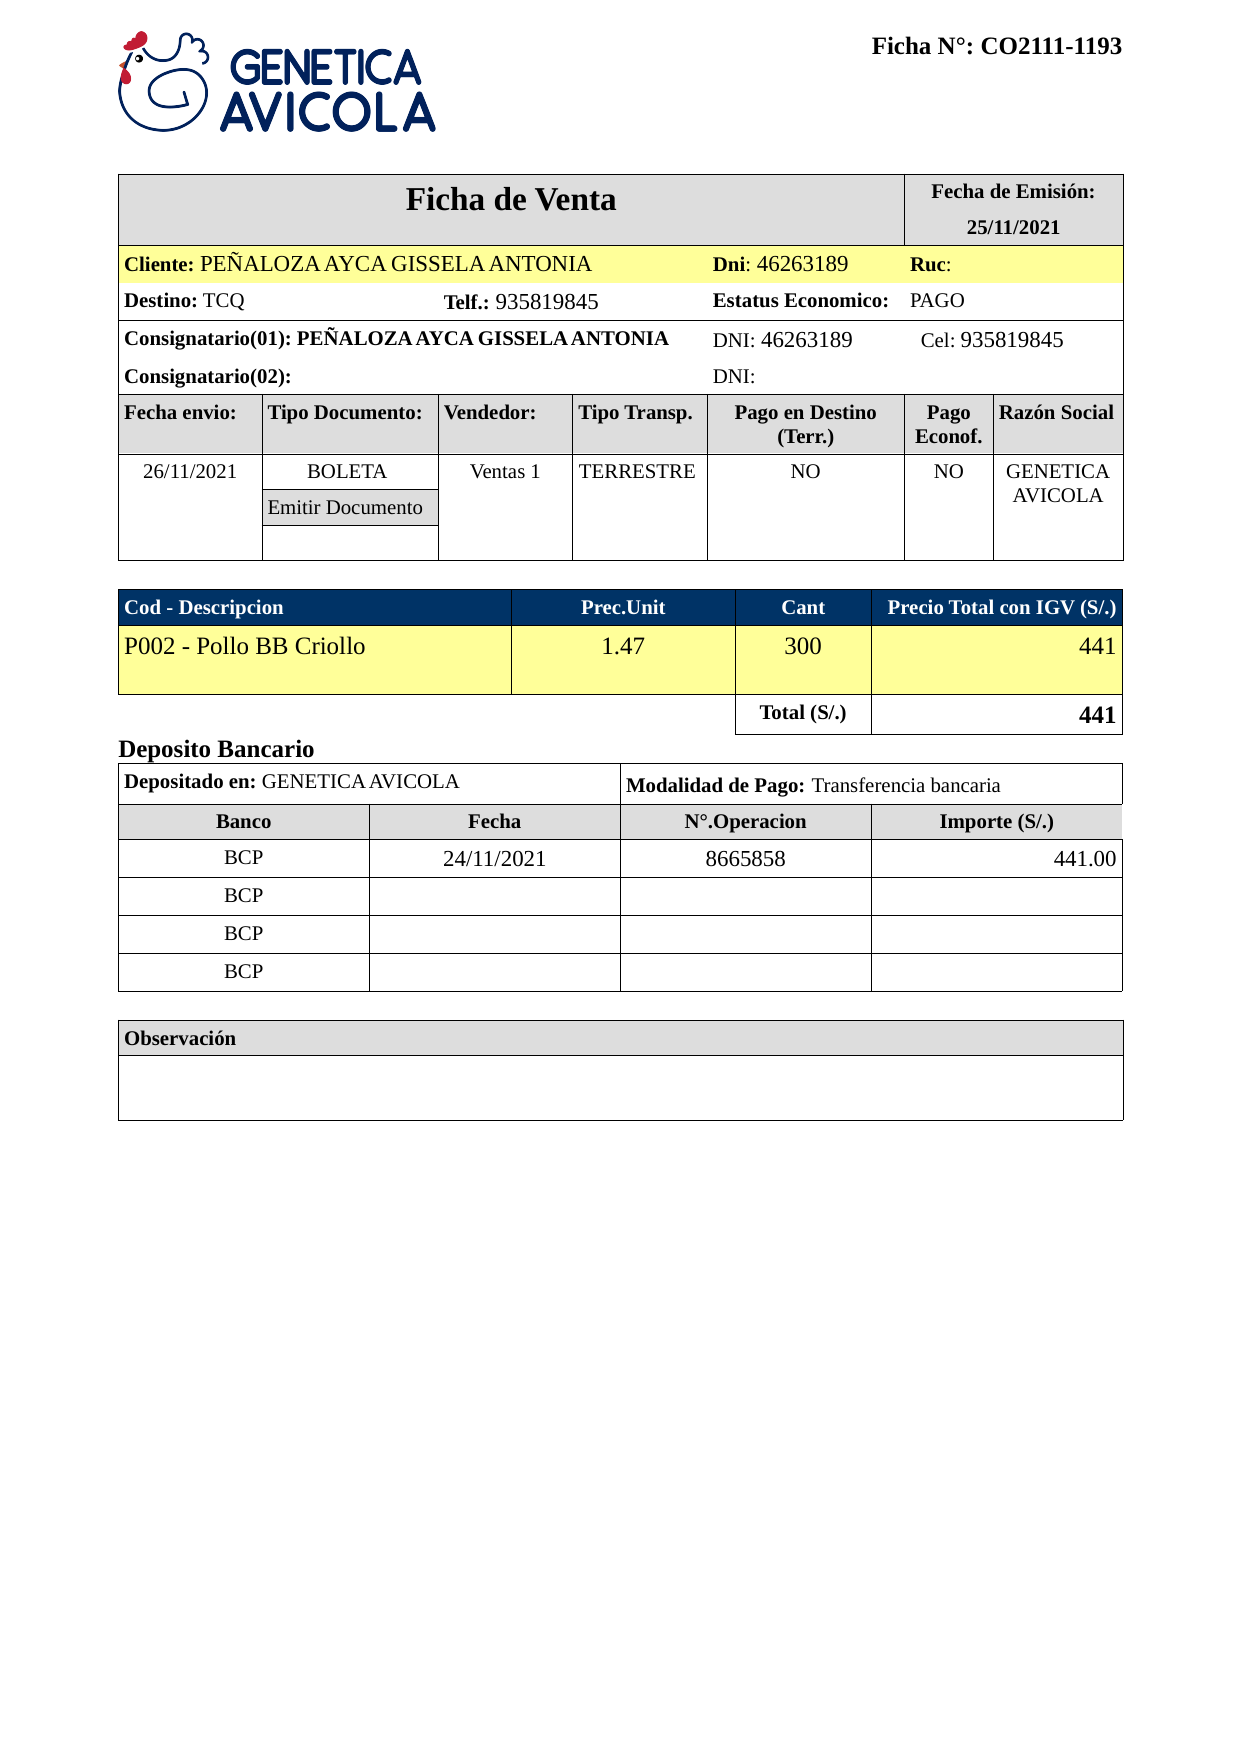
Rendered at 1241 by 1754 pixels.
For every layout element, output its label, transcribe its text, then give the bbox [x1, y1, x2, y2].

table_cell [872, 916, 1122, 953]
table_cell Consignatario(01): PEÑALOZA AYCA GISSELA ANTONIA [119, 321, 707, 358]
table_cell [370, 916, 620, 953]
table_cell Pago Econof. [905, 395, 993, 453]
table_cell 26/11/2021 [119, 455, 262, 560]
table_cell DNI: 46263189 [707, 321, 915, 358]
table_header Depositado en: GENETICA AVICOLA [119, 764, 620, 803]
table_cell [119, 1056, 1123, 1119]
table_cell Destino: TCQ [119, 283, 438, 320]
table_header Prec.Unit [512, 590, 735, 625]
table_cell [872, 878, 1122, 915]
picture [118, 31, 436, 132]
table_cell BCP [119, 840, 369, 877]
table_cell BCP [119, 878, 369, 915]
table_cell P002 - Pollo BB Criollo [119, 626, 511, 694]
table_cell [263, 526, 438, 560]
table_cell Tipo Transp. [573, 395, 707, 453]
table_cell [621, 954, 871, 991]
table_cell 441 [872, 626, 1122, 694]
table_cell [118, 695, 511, 734]
table_cell Emitir Documento [263, 490, 438, 525]
table_cell [621, 878, 871, 915]
table_cell PAGO [904, 283, 1123, 320]
table_cell BOLETA [263, 455, 438, 489]
table_cell BCP [119, 916, 369, 953]
table_cell Pago en Destino (Terr.) [708, 395, 904, 453]
table_cell Tipo Documento: [263, 395, 438, 453]
table_cell Dni: 46263189 [707, 246, 904, 283]
table_cell 24/11/2021 [370, 840, 620, 877]
table_cell Razón Social [994, 395, 1123, 453]
table_cell Estatus Economico: [707, 283, 904, 320]
table_header Cant [736, 590, 871, 625]
table_cell Cliente: PEÑALOZA AYCA GISSELA ANTONIA [119, 246, 707, 283]
table_cell NO [905, 455, 993, 560]
table_cell [872, 954, 1122, 991]
table_cell TERRESTRE [573, 455, 707, 560]
table_header Fecha de Emisión: [905, 175, 1123, 209]
table_cell [370, 954, 620, 991]
table_cell Vendedor: [439, 395, 572, 453]
table_cell DNI: [707, 358, 1123, 394]
table_cell Fecha [370, 805, 620, 839]
table_cell Ruc: [904, 246, 1123, 283]
table_cell Importe (S/.) [872, 805, 1122, 839]
table_cell 1.47 [512, 626, 735, 694]
table_cell NO [708, 455, 904, 560]
table_cell Telf.: 935819845 [438, 283, 707, 320]
table_cell Consignatario(02): [119, 358, 707, 394]
table_cell 25/11/2021 [905, 209, 1123, 245]
table_cell 8665858 [621, 840, 871, 877]
table_cell [370, 878, 620, 915]
table_cell N°.Operacion [621, 805, 871, 839]
table_cell 441 [872, 695, 1122, 734]
table_header Precio Total con IGV (S/.) [872, 590, 1122, 625]
text Deposito Bancario [118, 734, 1122, 763]
table_header Modalidad de Pago: Transferencia bancaria [621, 764, 1122, 803]
table_header Cod - Descripcion [119, 590, 511, 625]
table_cell Fecha envio: [119, 395, 262, 453]
table_cell Cel: 935819845 [915, 321, 1123, 358]
table_header Ficha de Venta [119, 175, 904, 245]
table_cell GENETICA AVICOLA [994, 455, 1123, 560]
table_cell Ventas 1 [439, 455, 572, 560]
table_cell Banco [119, 805, 369, 839]
table_header Observación [119, 1021, 1123, 1055]
table_cell BCP [119, 954, 369, 991]
table_cell 300 [736, 626, 871, 694]
table_cell 441.00 [872, 840, 1122, 877]
table_cell [511, 695, 735, 734]
table_cell [621, 916, 871, 953]
table_cell Total (S/.) [736, 695, 871, 734]
